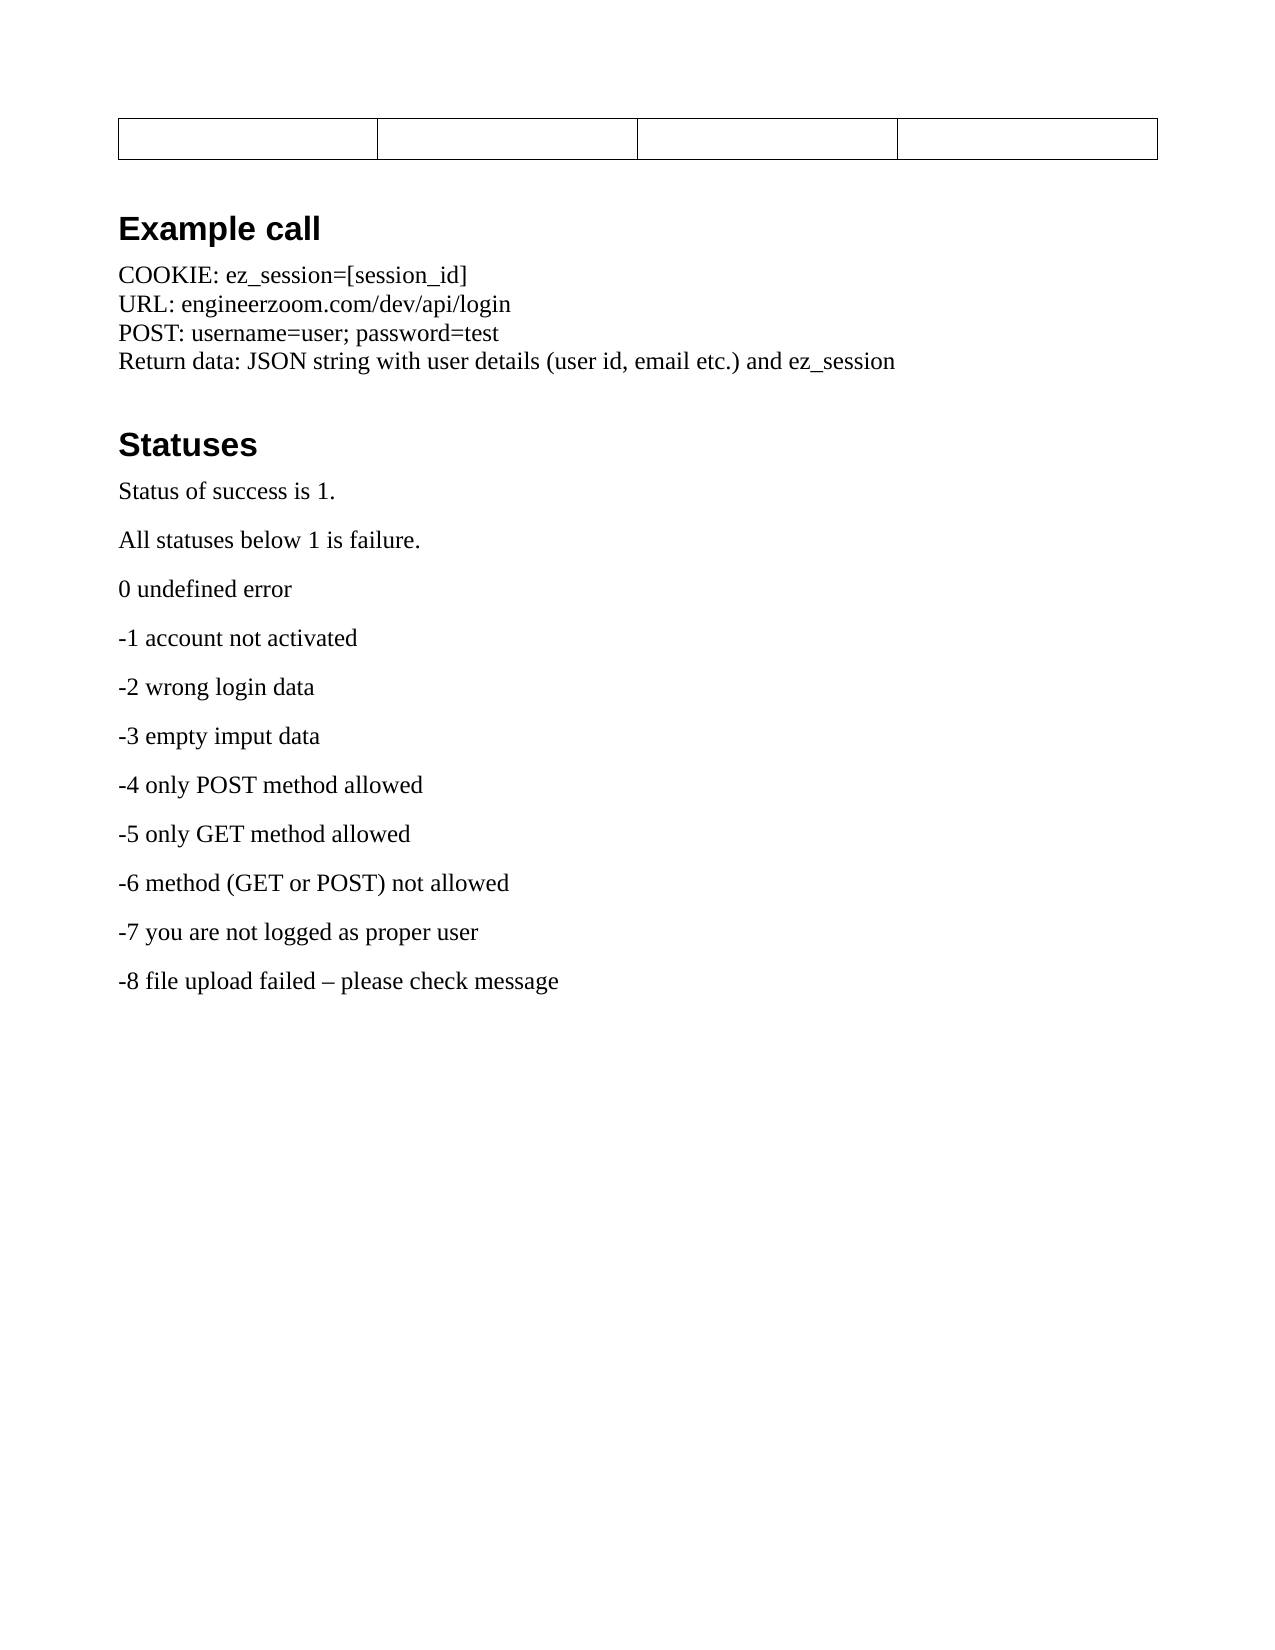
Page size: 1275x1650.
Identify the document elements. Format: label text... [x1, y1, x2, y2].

text COOKIE: ez_session=[session_id] [118, 260, 1157, 289]
subtitle Example call [118, 209, 1157, 248]
subtitle Statuses [118, 425, 1157, 463]
text -4 only POST method allowed [118, 770, 1157, 799]
text -5 only GET method allowed [118, 819, 1157, 848]
text URL: engineerzoom.com/dev/api/login [118, 289, 1157, 318]
table_cell [378, 119, 637, 159]
table_cell [119, 119, 377, 159]
table_cell [638, 119, 897, 159]
text Return data: JSON string with user details (user id, email etc.) and ez_session [118, 346, 1157, 375]
text -8 file upload failed – please check message [118, 966, 1157, 995]
text -6 method (GET or POST) not allowed [118, 868, 1157, 897]
text 0 undefined error [118, 574, 1157, 603]
table_cell [898, 119, 1157, 159]
text POST: username=user; password=test [118, 318, 1157, 346]
text Status of success is 1. [118, 476, 1157, 504]
text -2 wrong login data [118, 672, 1157, 701]
text -1 account not activated [118, 623, 1157, 652]
text -3 empty imput data [118, 721, 1157, 750]
text -7 you are not logged as proper user [118, 917, 1157, 946]
text All statuses below 1 is failure. [118, 525, 1157, 554]
